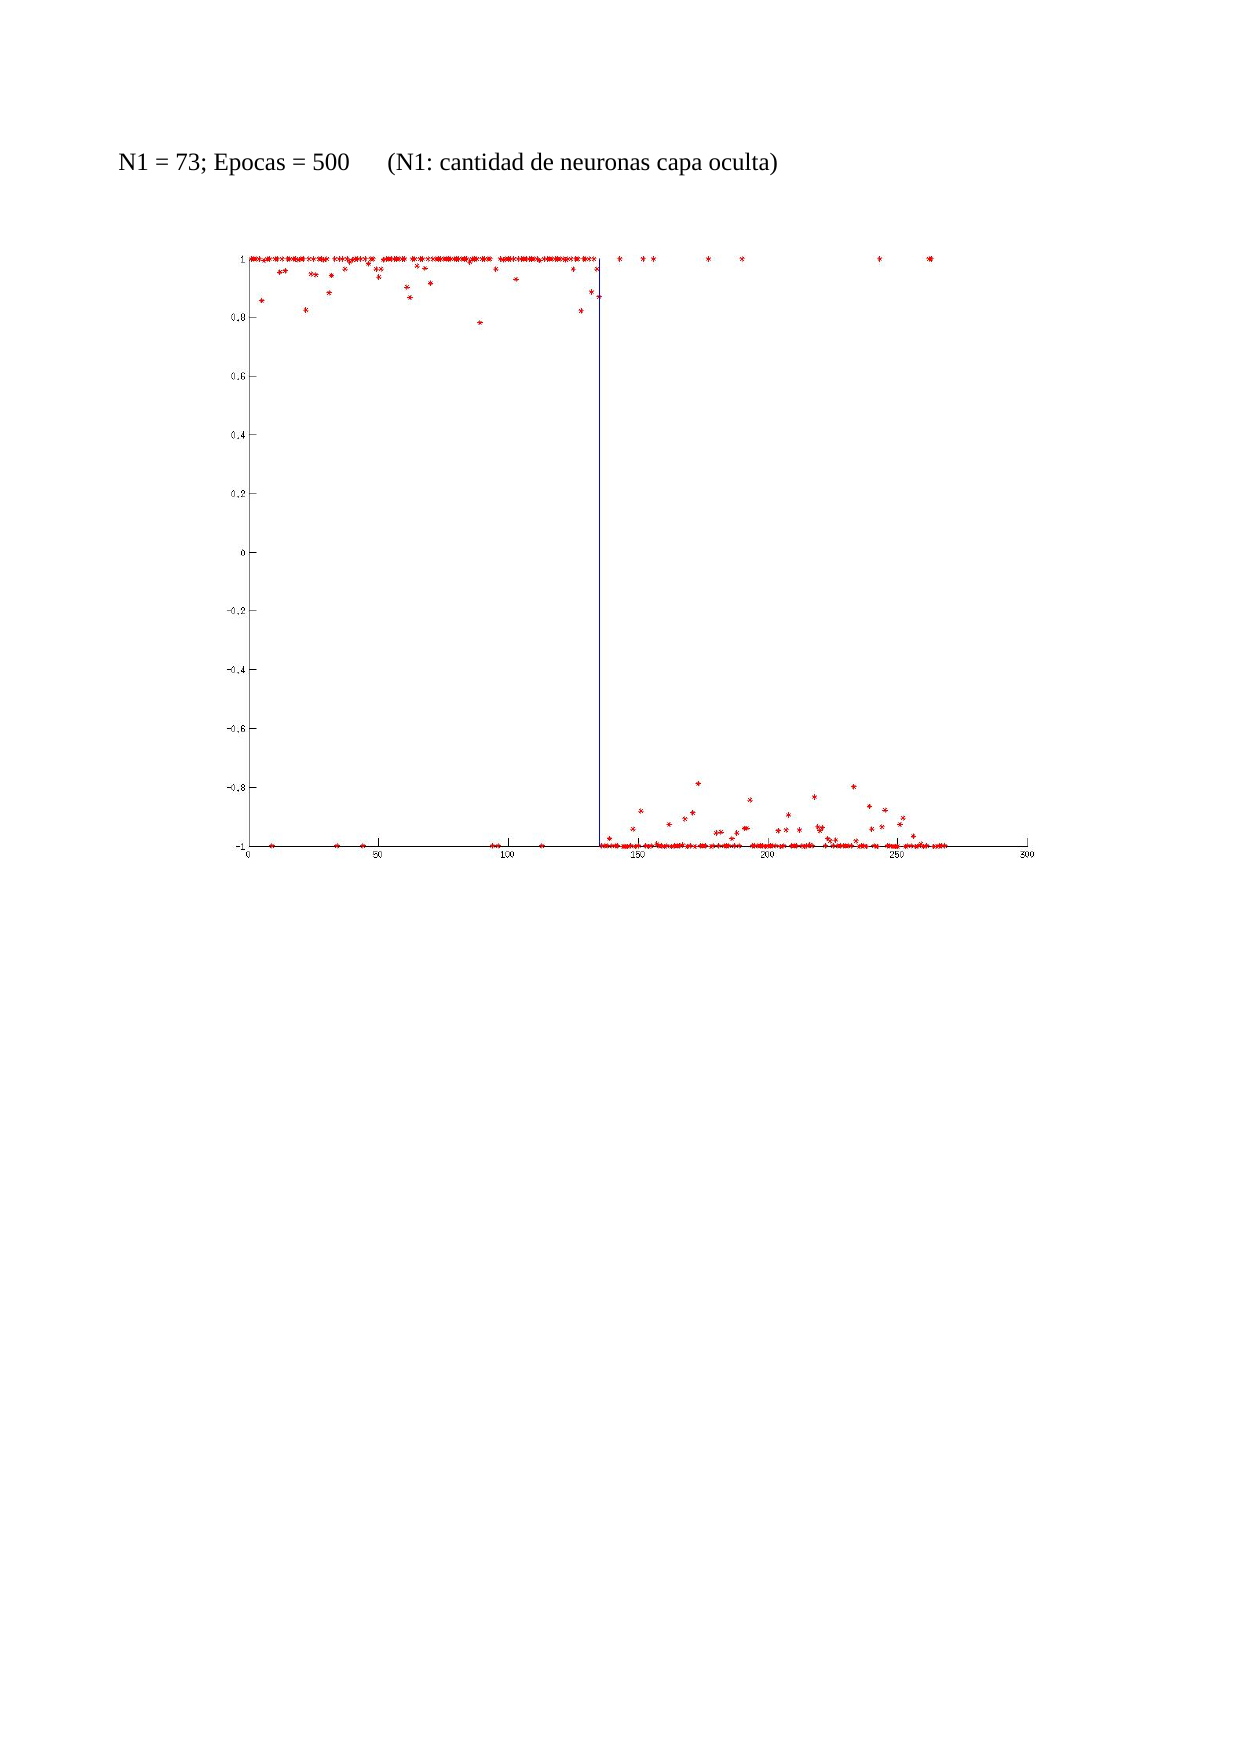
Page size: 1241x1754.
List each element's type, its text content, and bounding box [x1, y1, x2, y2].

text N1 = 73; Epocas = 500 (N1: cantidad de neuronas capa oculta) [118, 147, 1122, 176]
picture [118, 204, 1123, 925]
